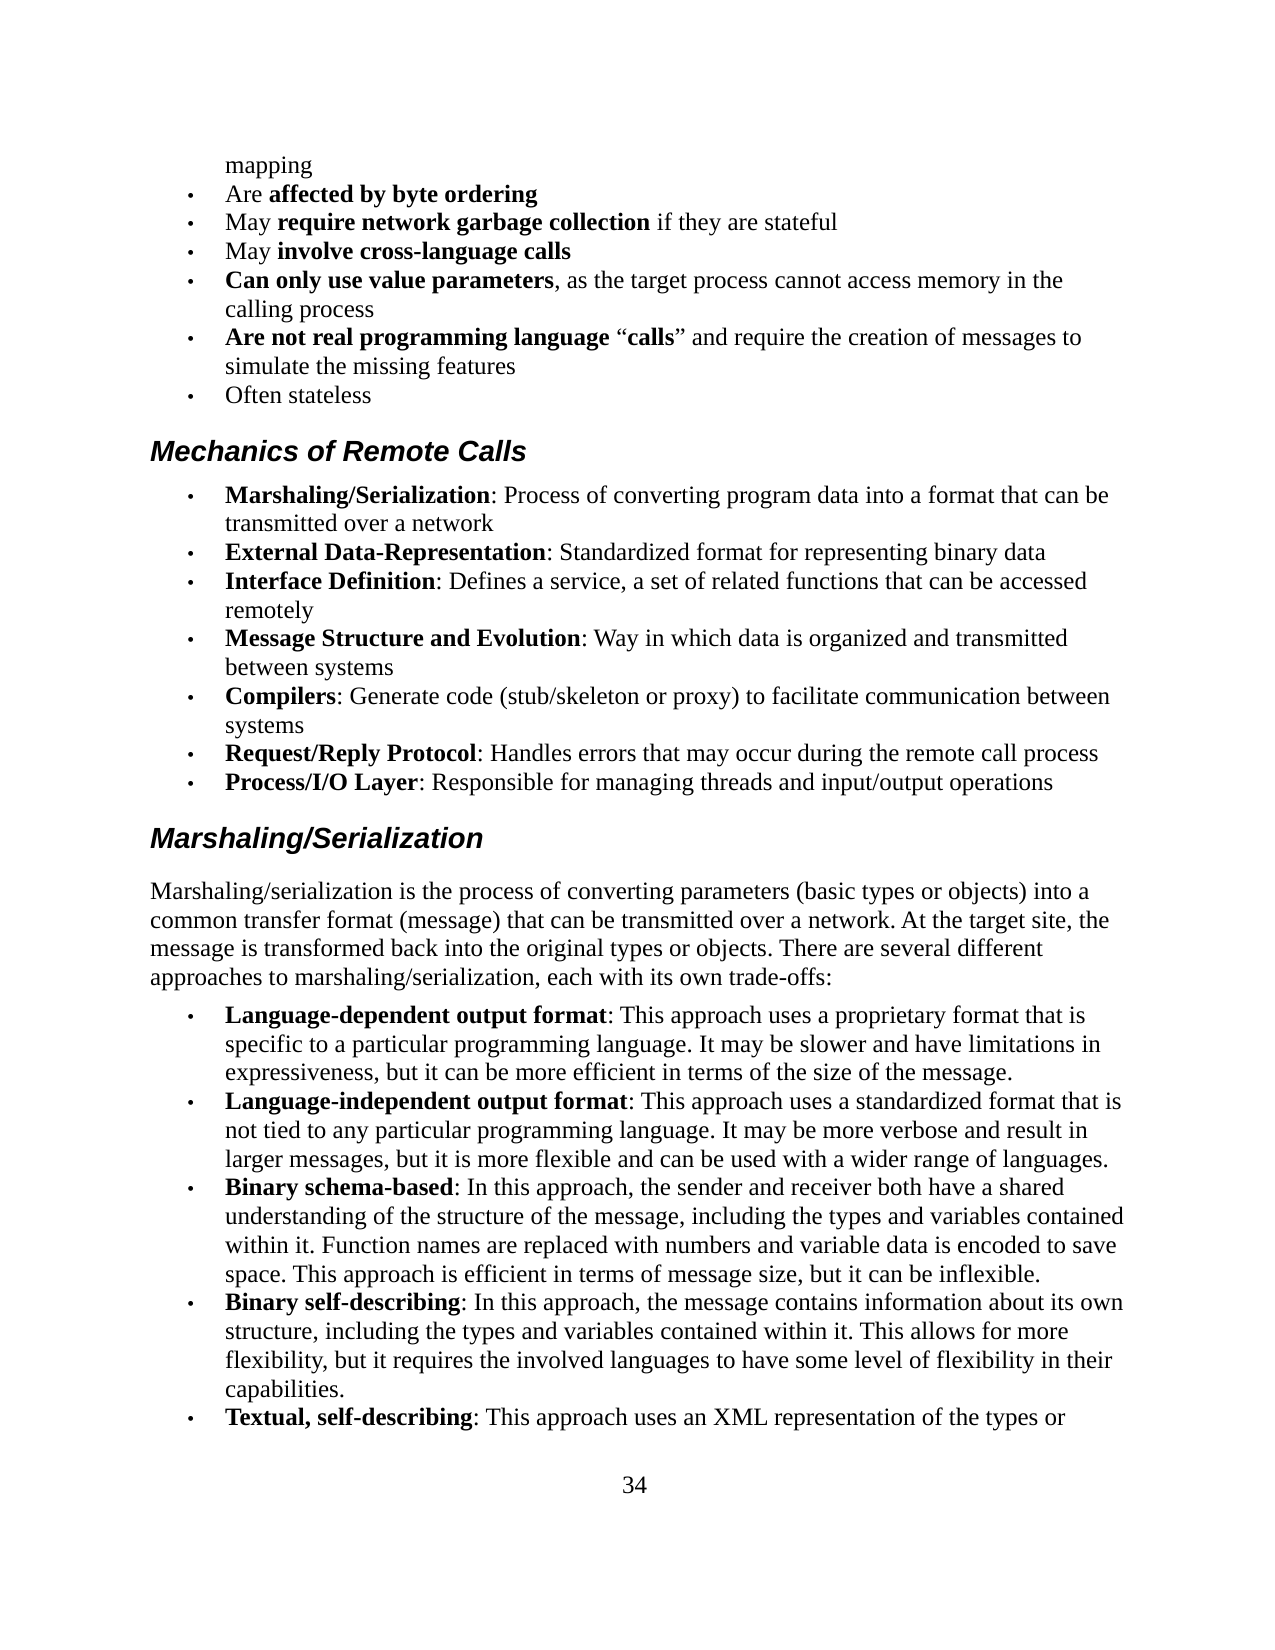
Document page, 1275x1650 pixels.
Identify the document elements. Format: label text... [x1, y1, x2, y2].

list Message Structure and Evolution: Way in which data is organized and transmitted between systems [187, 623, 1125, 681]
list Compilers: Generate code (stub/skeleton or proxy) to facilitate communication between systems [187, 681, 1125, 738]
list Are affected by byte ordering [187, 179, 1125, 207]
list Textual, self-describing: This approach uses an XML representation of the types or [187, 1402, 1125, 1431]
list Can only use value parameters, as the target process cannot access memory in the calling process [187, 265, 1125, 322]
list Often stateless [187, 380, 1125, 409]
list May involve cross-language calls [187, 236, 1125, 265]
subtitle Marshaling/Serialization [150, 821, 1125, 854]
list Language-independent output format: This approach uses a standardized format that is not tied to any particular programming language. It may be more verbose and result in larger messages, but it is more flexible and can be used with a wider range of languages. [187, 1086, 1125, 1172]
list Marshaling/Serialization: Process of converting program data into a format that can be transmitted over a network [187, 480, 1125, 537]
list Language-dependent output format: This approach uses a proprietary format that is specific to a particular programming language. It may be slower and have limitations in expressiveness, but it can be more efficient in terms of the size of the message. [187, 1000, 1125, 1086]
subtitle Mechanics of Remote Calls [150, 434, 1125, 467]
list Interface Definition: Defines a service, a set of related functions that can be accessed remotely [187, 566, 1125, 623]
list Process/I/O Layer: Responsible for managing threads and input/output operations [187, 767, 1125, 796]
list mapping [187, 150, 1125, 179]
list Are not real programming language “calls” and require the creation of messages to simulate the missing features [187, 322, 1125, 380]
list May require network garbage collection if they are stateful [187, 207, 1125, 236]
list Binary self-describing: In this approach, the message contains information about its own structure, including the types and variables contained within it. This allows for more flexibility, but it requires the involved languages to have some level of flexibility in their capabilities. [187, 1287, 1125, 1402]
list Request/Reply Protocol: Handles errors that may occur during the remote call process [187, 738, 1125, 767]
list Binary schema-based: In this approach, the sender and receiver both have a shared understanding of the structure of the message, including the types and variables contained within it. Function names are replaced with numbers and variable data is encoded to save space. This approach is efficient in terms of message size, but it can be inflexible. [187, 1172, 1125, 1287]
list External Data-Representation: Standardized format for representing binary data [187, 537, 1125, 566]
text Marshaling/serialization is the process of converting parameters (basic types or objects) into a common transfer format (message) that can be transmitted over a network. At the target site, the message is transformed back into the original types or objects. There are several different approaches to marshaling/serialization, each with its own trade-offs: [150, 876, 1125, 991]
